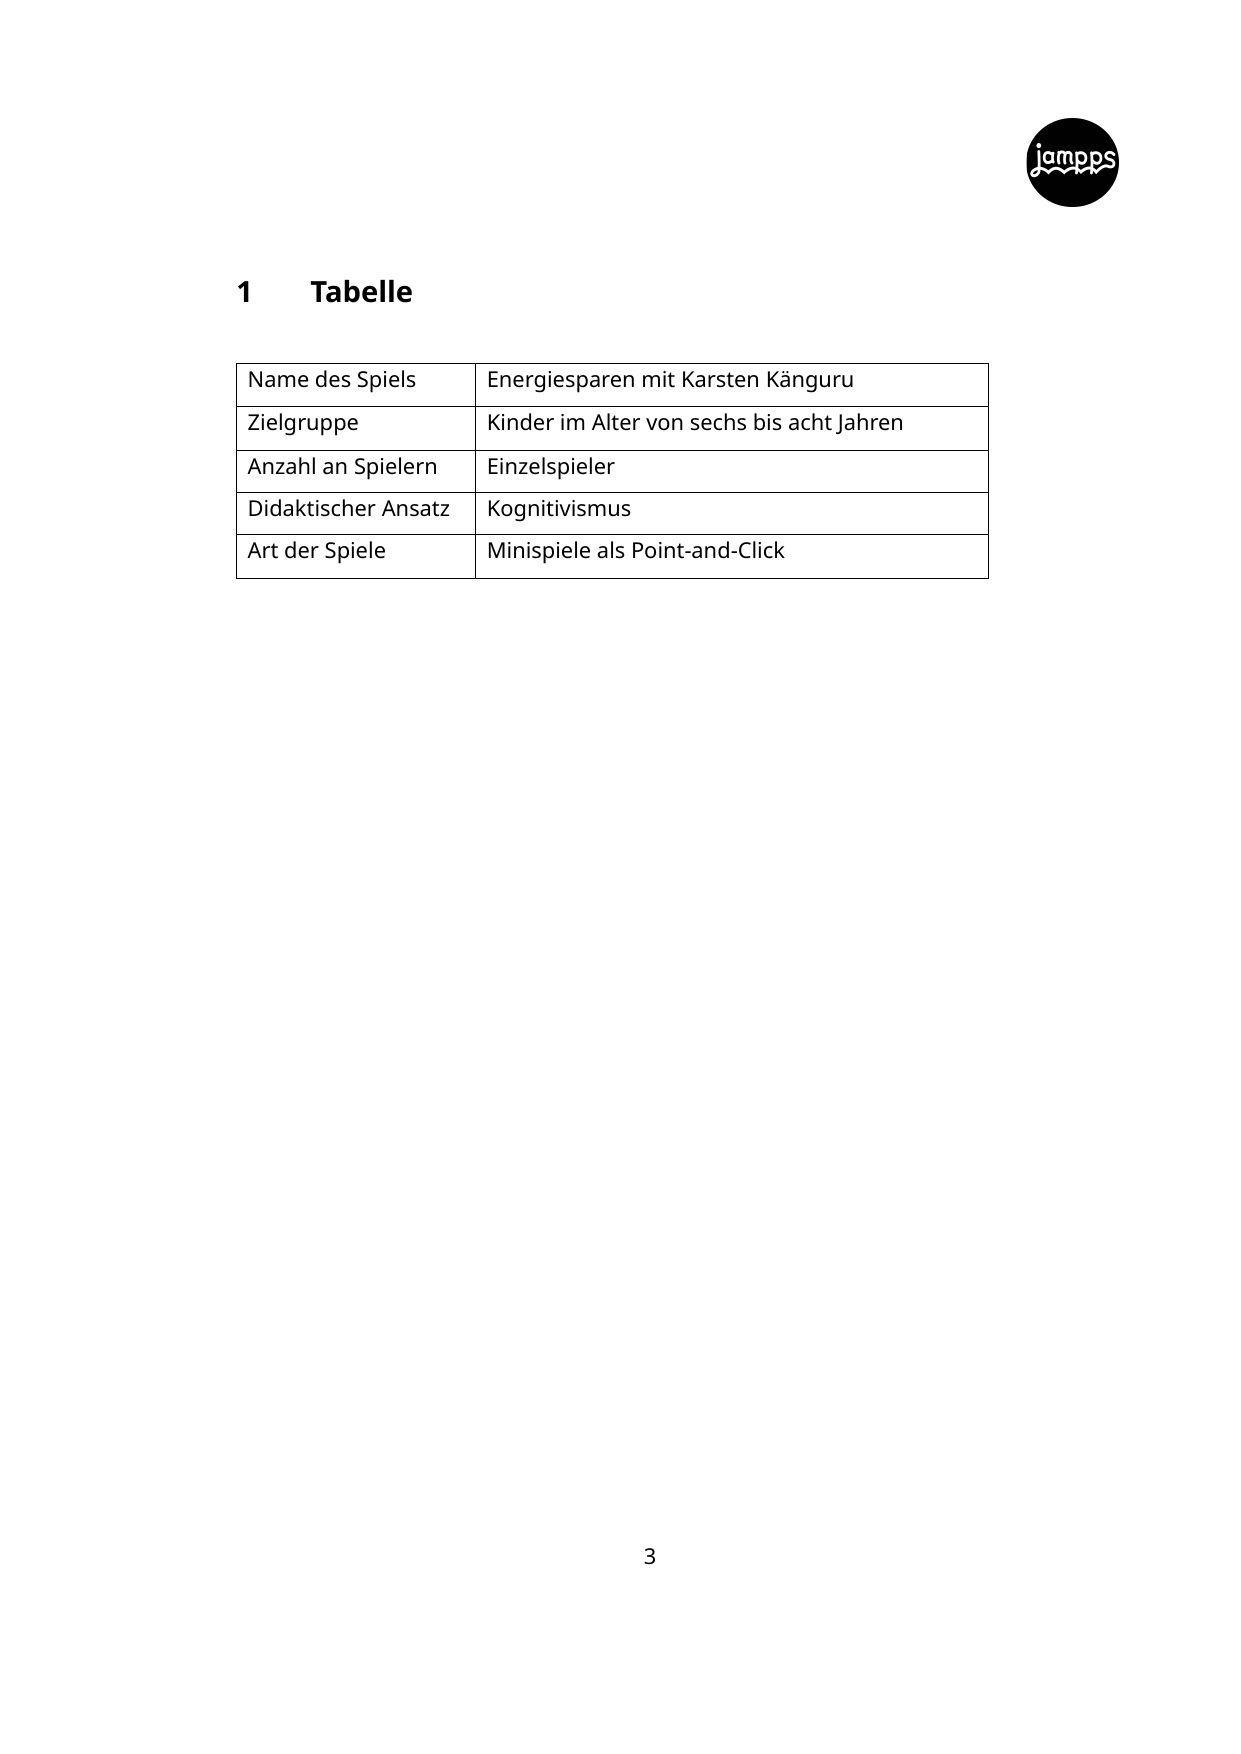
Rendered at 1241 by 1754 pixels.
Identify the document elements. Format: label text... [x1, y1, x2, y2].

subtitle Tabelle [236, 272, 1004, 311]
table_cell Art der Spiele [237, 535, 475, 578]
table_cell Kinder im Alter von sechs bis acht Jahren [476, 407, 988, 449]
table_cell Kognitivismus [476, 493, 988, 534]
table_header Name des Spiels [237, 364, 475, 406]
table_cell Anzahl an Spielern [237, 451, 475, 492]
table_cell Minispiele als Point-and-Click [476, 535, 988, 578]
table_cell Zielgruppe [237, 407, 475, 449]
table_cell Einzelspieler [476, 451, 988, 492]
table_header Energiesparen mit Karsten Känguru [476, 364, 988, 406]
table_cell Didaktischer Ansatz [237, 493, 475, 534]
